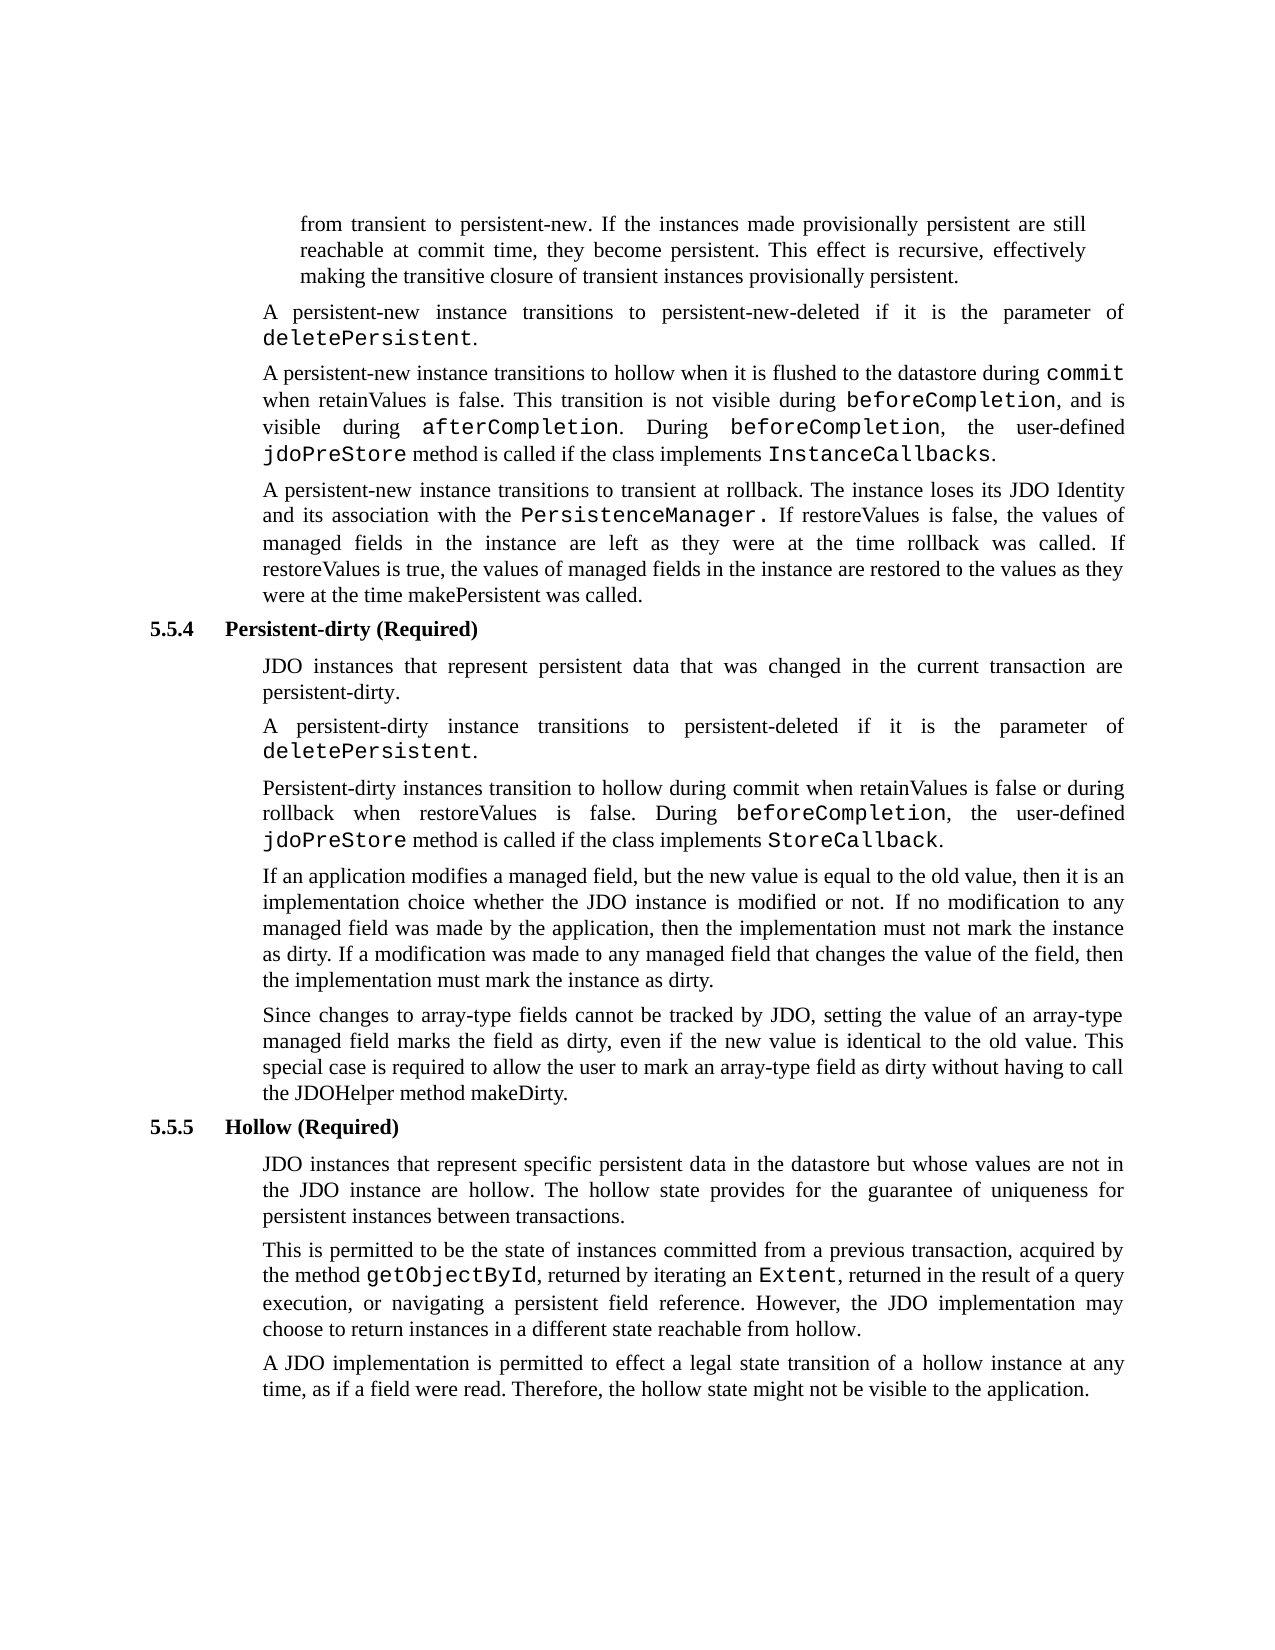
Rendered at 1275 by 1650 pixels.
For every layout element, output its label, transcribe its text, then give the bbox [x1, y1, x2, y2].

subtitle Persistent-dirty (Required) [150, 616, 1125, 642]
text A5.5.3-8 [Since changes to array-type fields cannot be tracked by JDO, setting the value of an array-type managed field marks the field as dirty, even if the new value is identical to the old value. This special case is required to allow the user to mark an array-type field as dirty without having to call the JDOHelper method makeDirty.] [262, 1001, 1125, 1105]
text This is permitted to be the state of instances committed from a previous transaction, acquired by the method getObjectById, returned by iterating an Extent, returned in the result of a query execution, or navigating a persistent field reference. However, the JDO implementation may choose to return instances in a different state reachable from hollow. [262, 1236, 1125, 1341]
text A5.5.2-5 [ A persistent-new instance transitions to hollow when it is flushed to the datastore during commit when retainValues is false. This transition is not visible during beforeCompletion, and is visible during afterCompletion.] A5.5.2-8 [During beforeCompletion, the user-defined jdoPreStore method is called if the class implements InstanceCallbacks.] [262, 360, 1125, 468]
text JDO instances that represent specific persistent data in the datastore but whose values are not in the JDO instance are hollow. The hollow state provides for the guarantee of uniqueness for persistent instances between transactions. [262, 1150, 1125, 1228]
text Persistent-dirty instances transition to hollow during A5.5.3-3 [ commit] when retainValues is false or during A5.5.3-4 [ rollback] when restoreValues is false. A5.5.3-7 [During beforeCompletion, the user-defined jdoPreStore method is called if the class implements StoreCallback.] [262, 774, 1125, 854]
text If an application modifies a managed field, but the new value is equal to the old value, then it is an implementation choice whether the JDO instance is modified or not. A5.5.3-5 [ If no modification to any managed field was made by the application, then the implementation must not mark the instance as dirty.] A5.5.3-6 [ If a modification was made to any managed field that changes the value of the field, then the implementation must mark the instance as dirty.] [262, 862, 1125, 992]
text A5.5.2-6 [ A persistent-new instance transitions to transient at rollback.] The instance loses its JDO Identity and its association with the PersistenceManager. A5.5.2-9 [If restoreValues is false, the values of managed fields in the instance are left as they were at the time rollback was called.] If restoreValues is true, the values of managed fields in the instance are restored to the values as they were at the time makePersistent was called. [262, 476, 1125, 607]
text A5.5.3-2 [ A persistent-dirty instance transitions to persistent-deleted if it is the parameter of deletePersistent.] [262, 712, 1125, 766]
text A5.5.2-4 [ A persistent-new instance transitions to persistent-new-deleted if it is the parameter of deletePersistent.] [262, 298, 1125, 352]
text A JDO implementation is permitted to effect a legal state transition of a hollow instance at any time, as if a field were read. Therefore, the hollow state might not be visible to the application. [262, 1349, 1125, 1402]
subtitle Hollow (Required) [150, 1113, 1125, 1139]
text • A5.5.2-7 [instances reachable from this instance by fields of persistence-capable types and collections of persistence-capable types become provisionally persistent and transition from transient to persistent-new. If the instances made provisionally persistent are still reachable at commit time, they become persistent. This effect is recursive, effectively making the transitive closure of transient instances provisionally persistent.] [277, 210, 1087, 288]
text A5.5.3-1 [ JDO instances that represent persistent data that was changed in the current transaction are persistent-dirty.] [262, 652, 1125, 704]
